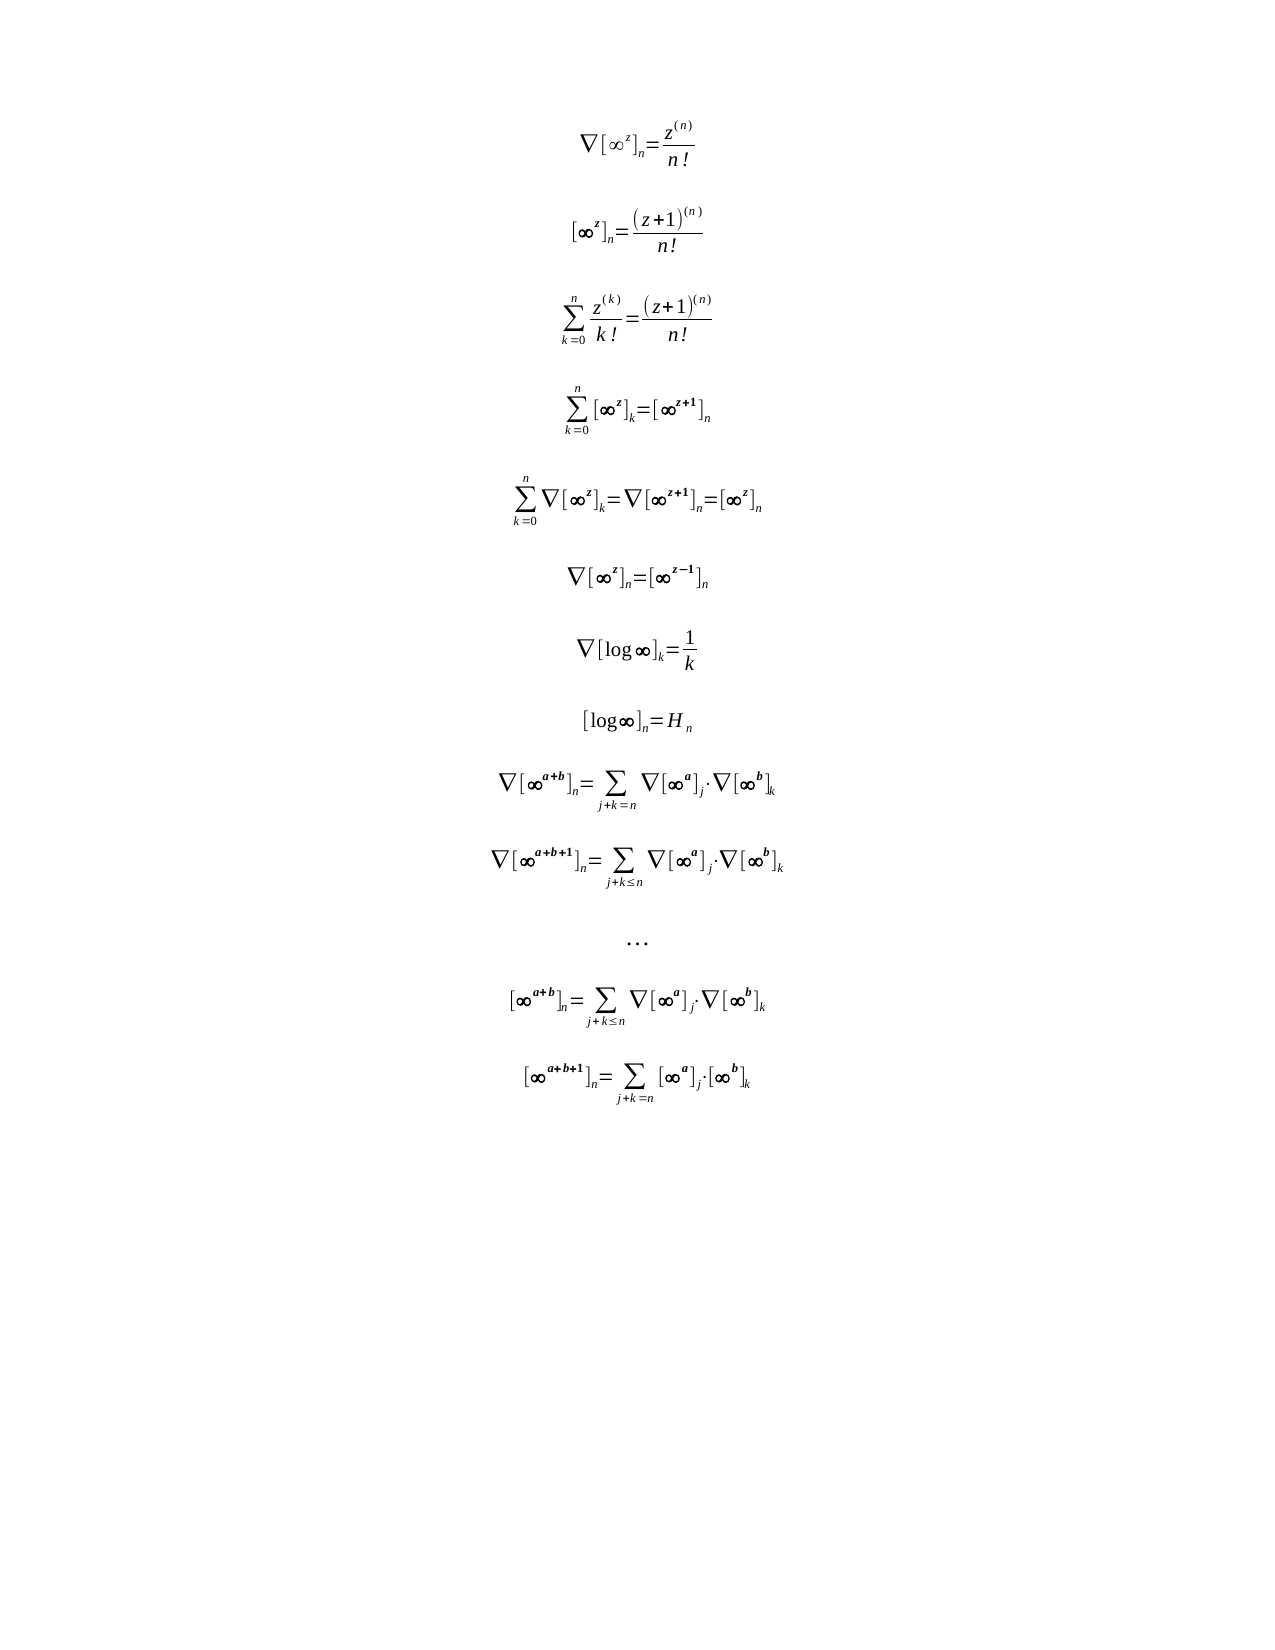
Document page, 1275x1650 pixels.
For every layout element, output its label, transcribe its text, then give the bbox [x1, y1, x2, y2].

text … [118, 922, 1157, 951]
